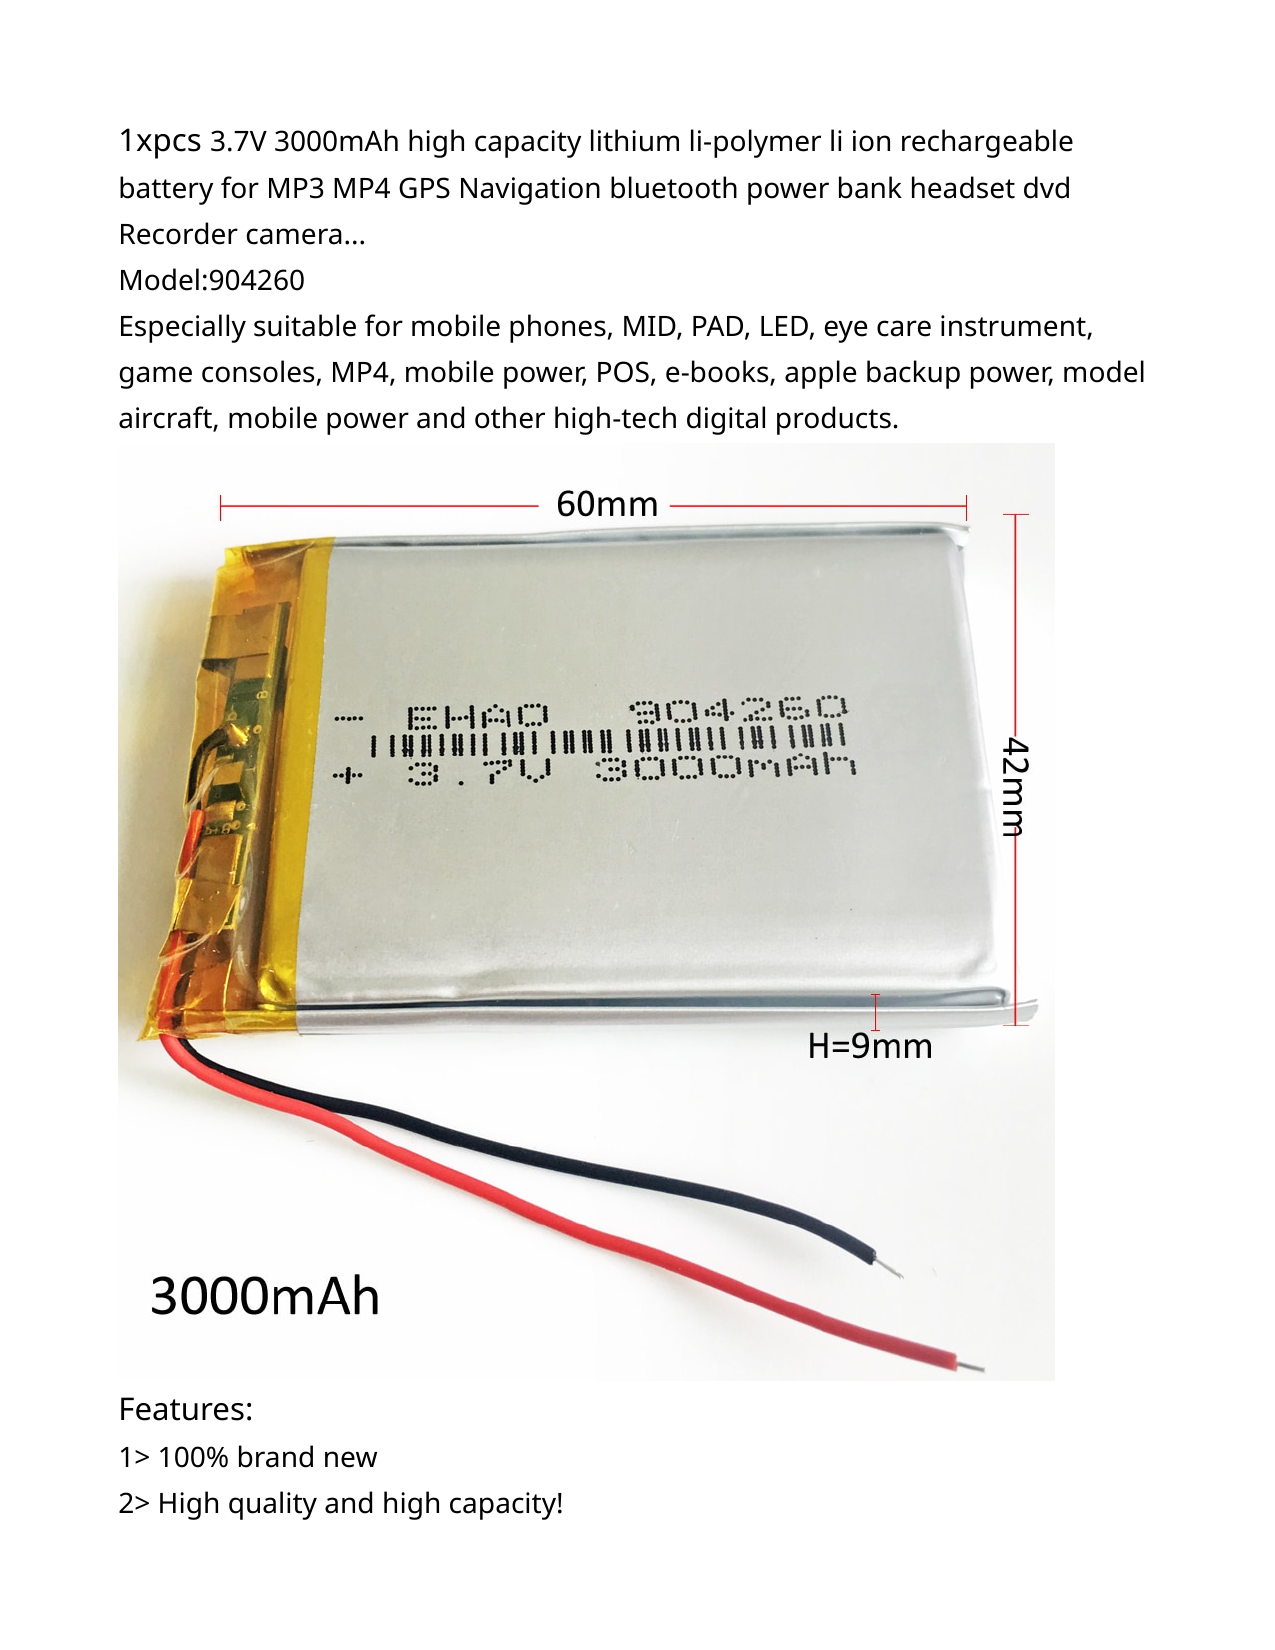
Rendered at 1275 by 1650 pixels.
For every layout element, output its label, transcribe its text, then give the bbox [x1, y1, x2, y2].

text Model:904260 [118, 260, 1157, 298]
text 1> 100% brand new [118, 1438, 1157, 1476]
text 2> High quality and high capacity! [118, 1484, 1157, 1522]
picture [118, 443, 1055, 1381]
text Especially suitable for mobile phones, MID, PAD, LED, eye care instrument, game consoles, MP4, mobile power, POS, e-books, apple backup power, model aircraft, mobile power and other high-tech digital products. [118, 306, 1157, 436]
text Features: [118, 1387, 1157, 1429]
text 1xpcs 3.7V 3000mAh high capacity lithium li-polymer li ion rechargeable battery for MP3 MP4 GPS Navigation bluetooth power bank headset dvd Recorder camera... [118, 118, 1157, 253]
